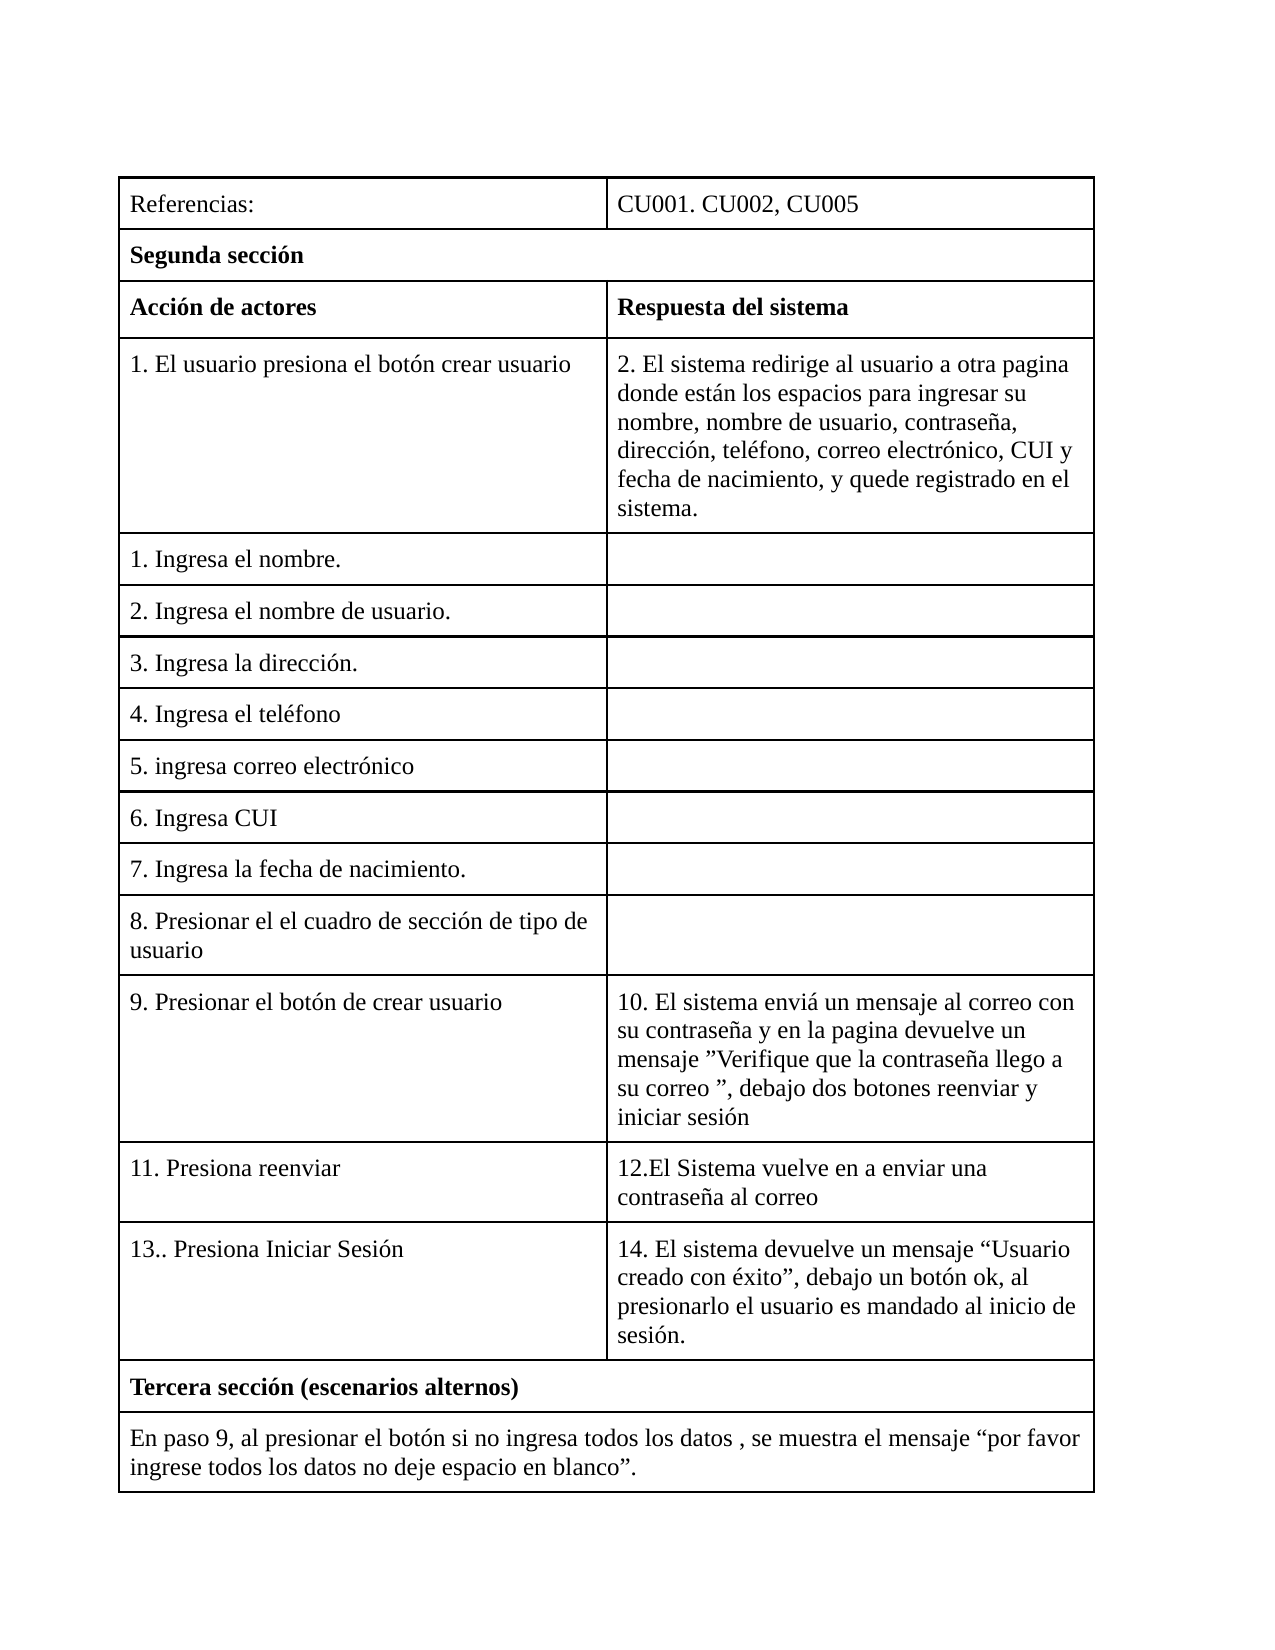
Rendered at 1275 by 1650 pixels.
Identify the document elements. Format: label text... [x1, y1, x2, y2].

table_cell 11. Presiona reenviar [120, 1143, 606, 1221]
table_cell [608, 586, 1093, 635]
table_cell 7. Ingresa la fecha de nacimiento. [120, 844, 606, 894]
table_cell 10. El sistema enviá un mensaje al correo con su contraseña y en la pagina devuelve un mensaje ”Verifique que la contraseña llego a su correo ”, debajo dos botones reenviar y iniciar sesión [608, 976, 1093, 1141]
table_cell 5. ingresa correo electrónico [120, 741, 606, 790]
table_cell [608, 844, 1093, 894]
table_cell 3. Ingresa la dirección. [120, 638, 606, 687]
table_cell 1. El usuario presiona el botón crear usuario [120, 339, 606, 532]
table_cell 14. El sistema devuelve un mensaje “Usuario creado con éxito”, debajo un botón ok, al presionarlo el usuario es mandado al inicio de sesión. [608, 1223, 1093, 1359]
table_cell 9. Presionar el botón de crear usuario [120, 976, 606, 1141]
table_cell 2. El sistema redirige al usuario a otra pagina donde están los espacios para ingresar su nombre, nombre de usuario, contraseña, dirección, teléfono, correo electrónico, CUI y fecha de nacimiento, y quede registrado en el sistema. [608, 339, 1093, 532]
table_cell 8. Presionar el el cuadro de sección de tipo de usuario [120, 896, 606, 974]
table_cell Respuesta del sistema [608, 282, 1093, 337]
table_cell [608, 534, 1093, 584]
table_cell [608, 638, 1093, 687]
table_cell 2. Ingresa el nombre de usuario. [120, 586, 606, 635]
table_cell Referencias: [120, 179, 606, 228]
table_cell Acción de actores [120, 282, 606, 337]
table_cell 1. Ingresa el nombre. [120, 534, 606, 584]
table_cell CU001. CU002, CU005 [608, 179, 1093, 228]
table_cell [608, 741, 1093, 790]
table_cell 12.El Sistema vuelve en a enviar una contraseña al correo [608, 1143, 1093, 1221]
table_cell [608, 896, 1093, 974]
table_cell En paso 9, al presionar el botón si no ingresa todos los datos , se muestra el mensaje “por favor ingrese todos los datos no deje espacio en blanco”. [120, 1413, 1093, 1491]
table_cell [608, 793, 1093, 842]
table_cell 6. Ingresa CUI [120, 793, 606, 842]
table_cell 13.. Presiona Iniciar Sesión [120, 1223, 606, 1359]
table_cell 4. Ingresa el teléfono [120, 689, 606, 739]
table_cell [608, 689, 1093, 739]
table_cell Segunda sección [120, 230, 1093, 280]
table_cell Tercera sección (escenarios alternos) [120, 1361, 1093, 1411]
